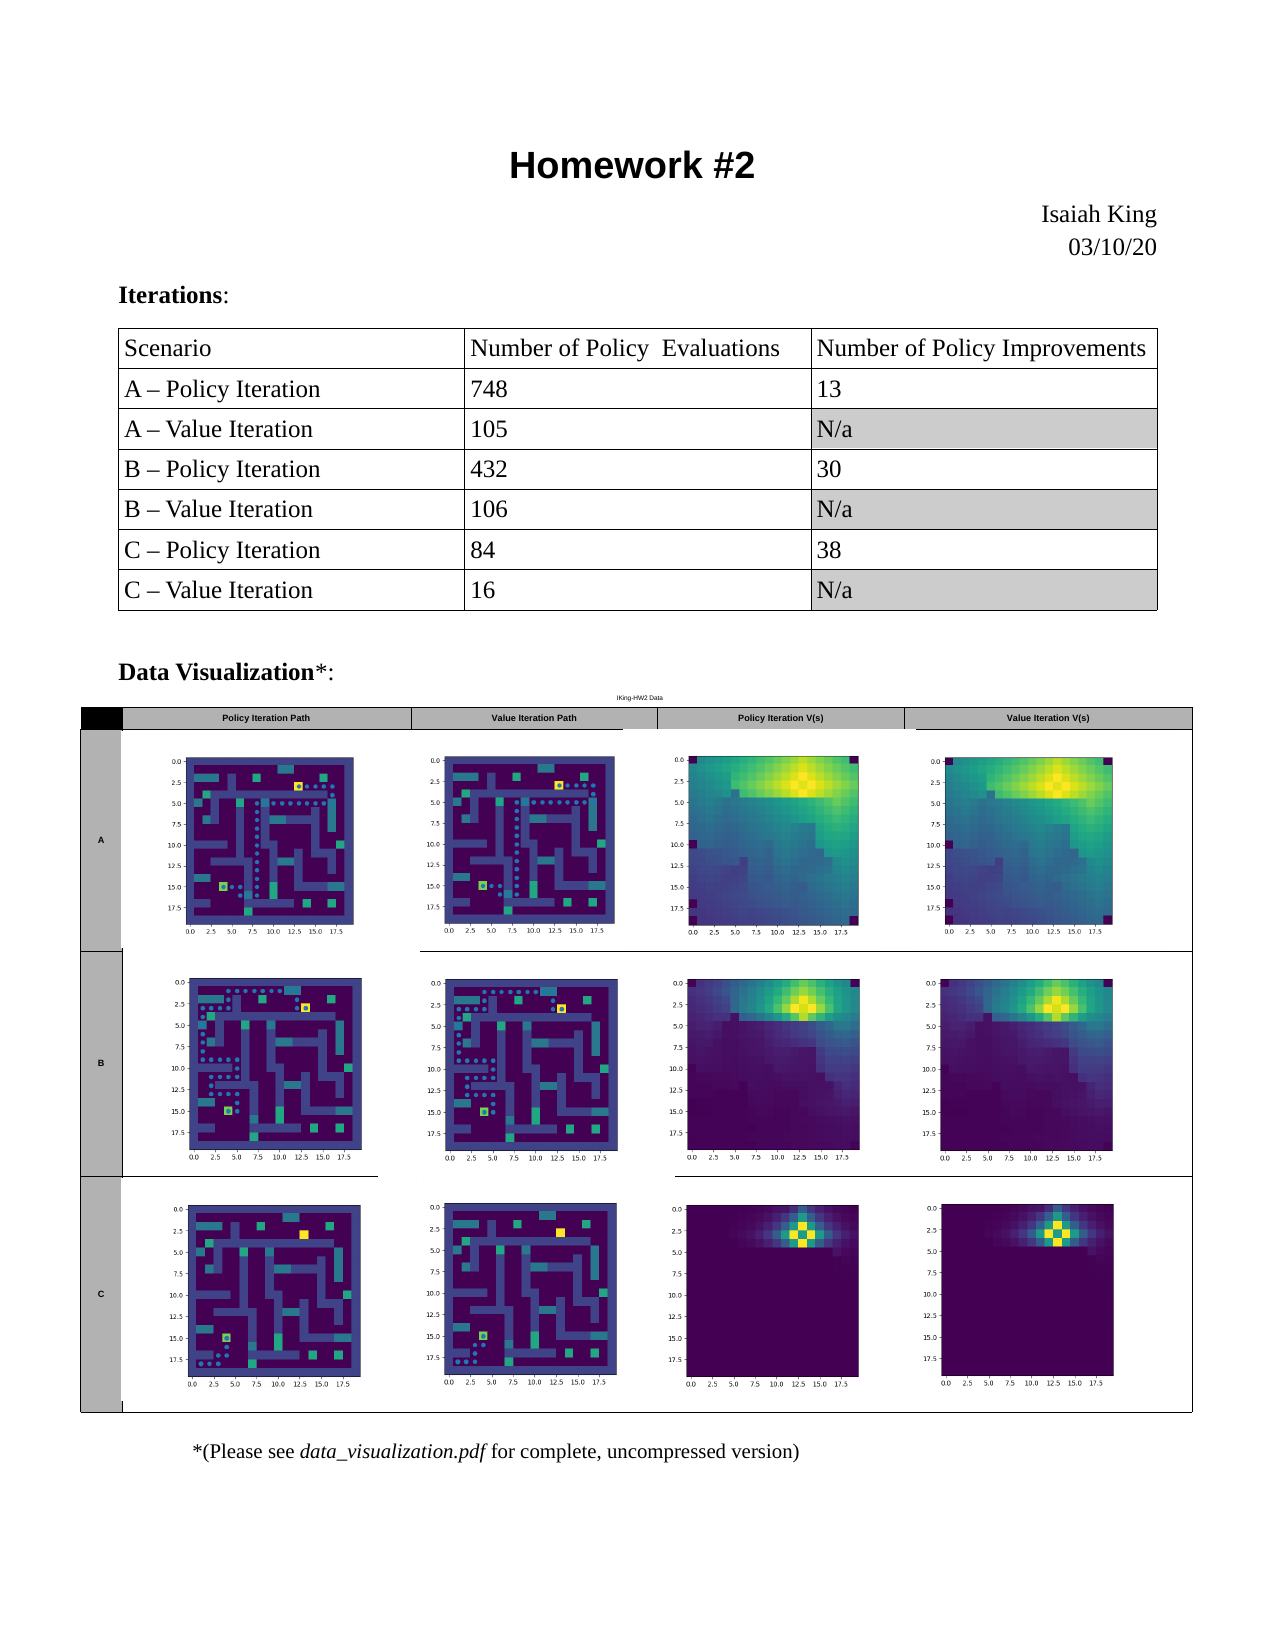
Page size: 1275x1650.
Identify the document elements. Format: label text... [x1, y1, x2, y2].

text Isaiah King 03/10/20 [118, 199, 1157, 261]
table_cell A – Value Iteration [119, 409, 464, 448]
table_header Number of Policy Improvements [812, 329, 1157, 368]
table_cell 13 [812, 369, 1157, 408]
text Data Visualization*: [118, 657, 1157, 686]
subtitle Homework #2 [118, 143, 1157, 187]
table_cell 38 [812, 530, 1157, 569]
table_cell 30 [812, 450, 1157, 489]
table_cell B – Policy Iteration [119, 450, 464, 489]
text Iterations: [118, 280, 1157, 309]
table_cell 106 [465, 490, 811, 529]
table_header Scenario [119, 329, 464, 368]
table_cell N/a [812, 490, 1157, 529]
table_cell B – Value Iteration [119, 490, 464, 529]
table_cell 432 [465, 450, 811, 489]
table_cell C – Value Iteration [119, 570, 464, 610]
table_cell N/a [812, 570, 1157, 610]
table_cell 84 [465, 530, 811, 569]
table_cell A – Policy Iteration [119, 369, 464, 408]
table_cell N/a [812, 409, 1157, 448]
table_cell 105 [465, 409, 811, 448]
table_header Number of Policy Evaluations [465, 329, 811, 368]
table_cell C – Policy Iteration [119, 530, 464, 569]
table_cell 16 [465, 570, 811, 610]
table_cell 748 [465, 369, 811, 408]
text *(Please see data_visualization.pdf for complete, uncompressed version) [118, 1436, 1157, 1463]
